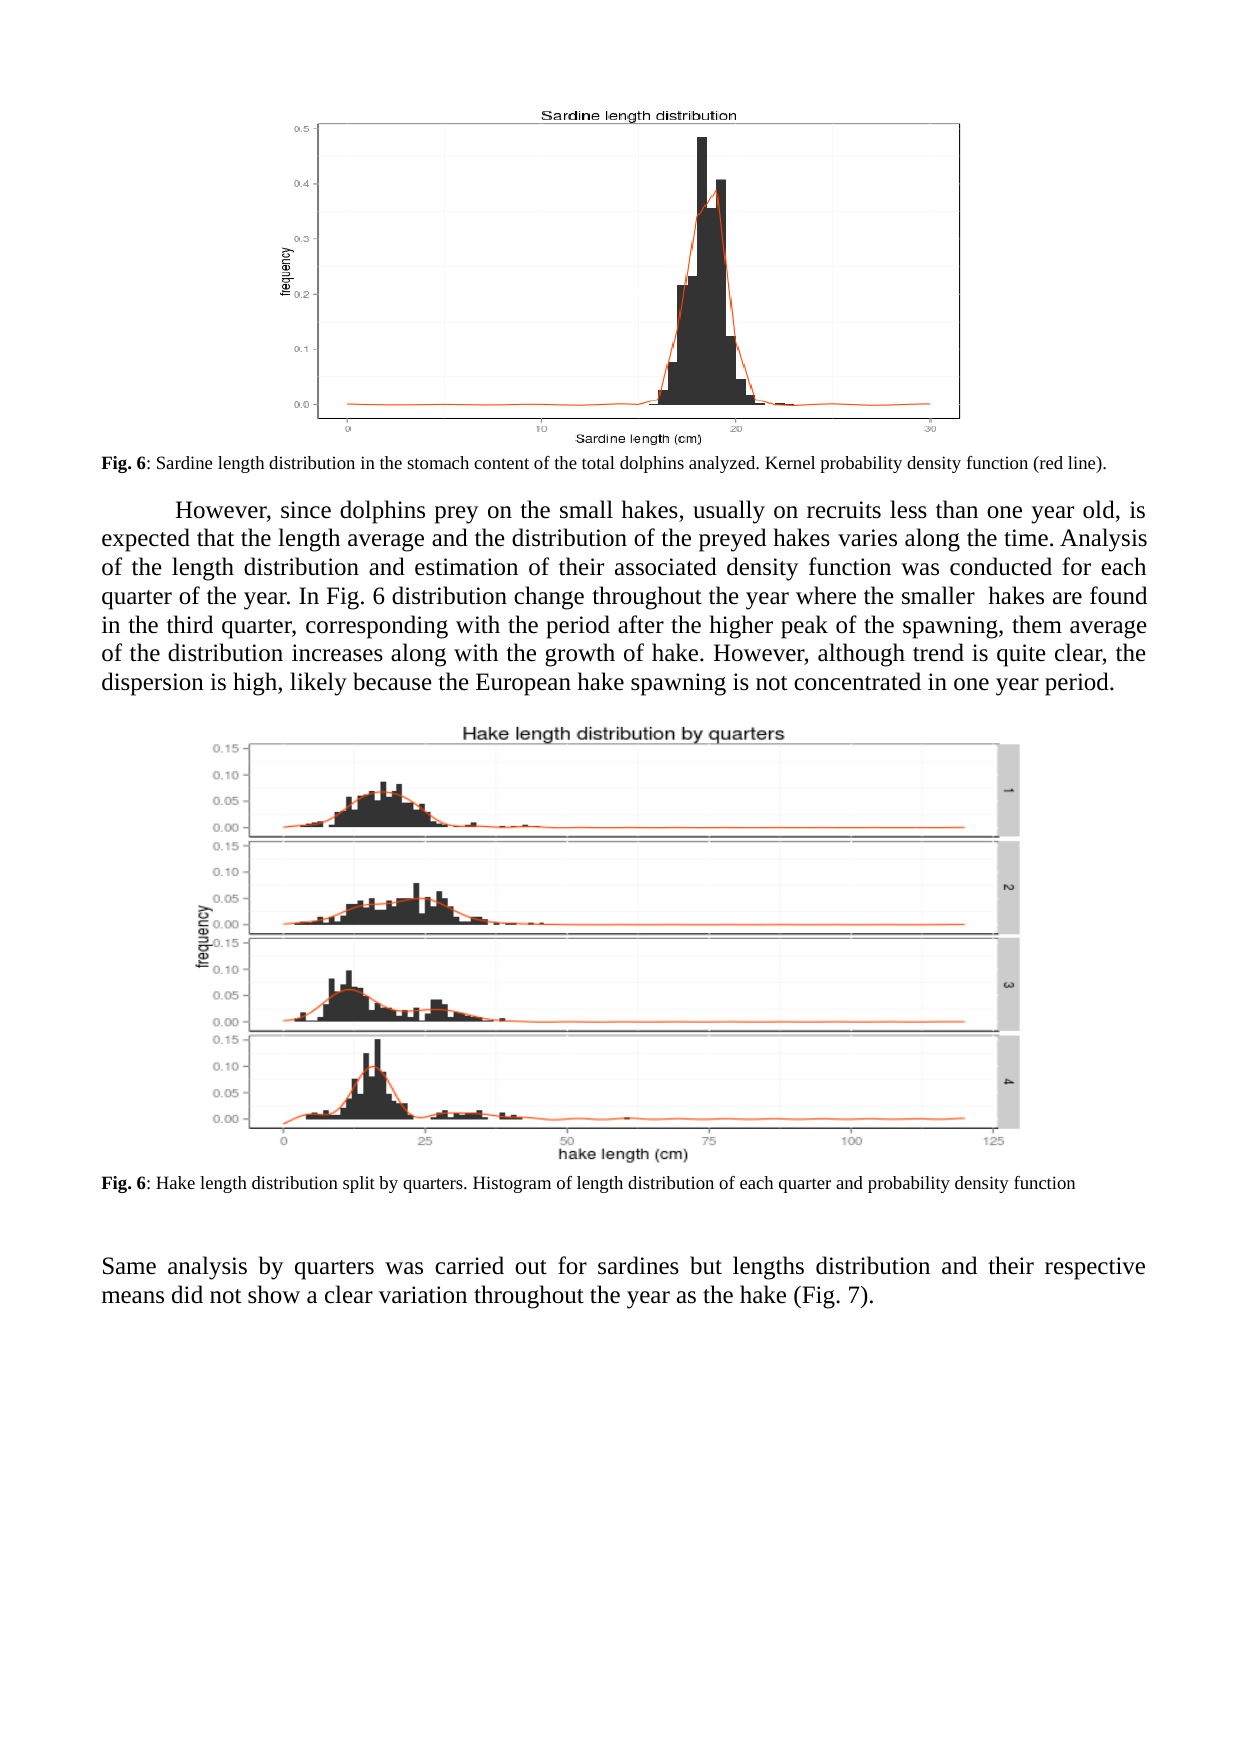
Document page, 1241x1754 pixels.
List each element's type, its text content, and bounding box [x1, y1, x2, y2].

text However, since dolphins prey on the small hakes, usually on recruits less than one year old, is expected that the length average and the distribution of the preyed hakes varies along the time. Analysis of the length distribution and estimation of their associated density function was conducted for each quarter of the year. In Fig. 6 distribution change throughout the year where the smaller hakes are found in the third quarter, corresponding with the period after the higher peak of the spawning, them average of the distribution increases along with the growth of hake. However, although trend is quite clear, the dispersion is high, likely because the European hake spawning is not concentrated in one year period. [101, 495, 1148, 696]
picture [267, 95, 977, 452]
text Same analysis by quarters was carried out for sardines but lengths distribution and their respective means did not show a clear variation throughout the year as the hake (Fig. 7). [101, 1251, 1148, 1309]
picture [181, 707, 1040, 1172]
text Fig. 6: Hake length distribution split by quarters. Histogram of length distribution of each quarter and probability density function [101, 696, 1148, 1194]
text Fig. 6: Sardine length distribution in the stomach content of the total dolphins analyzed. Kernel probability density function (red line). [101, 91, 1148, 473]
